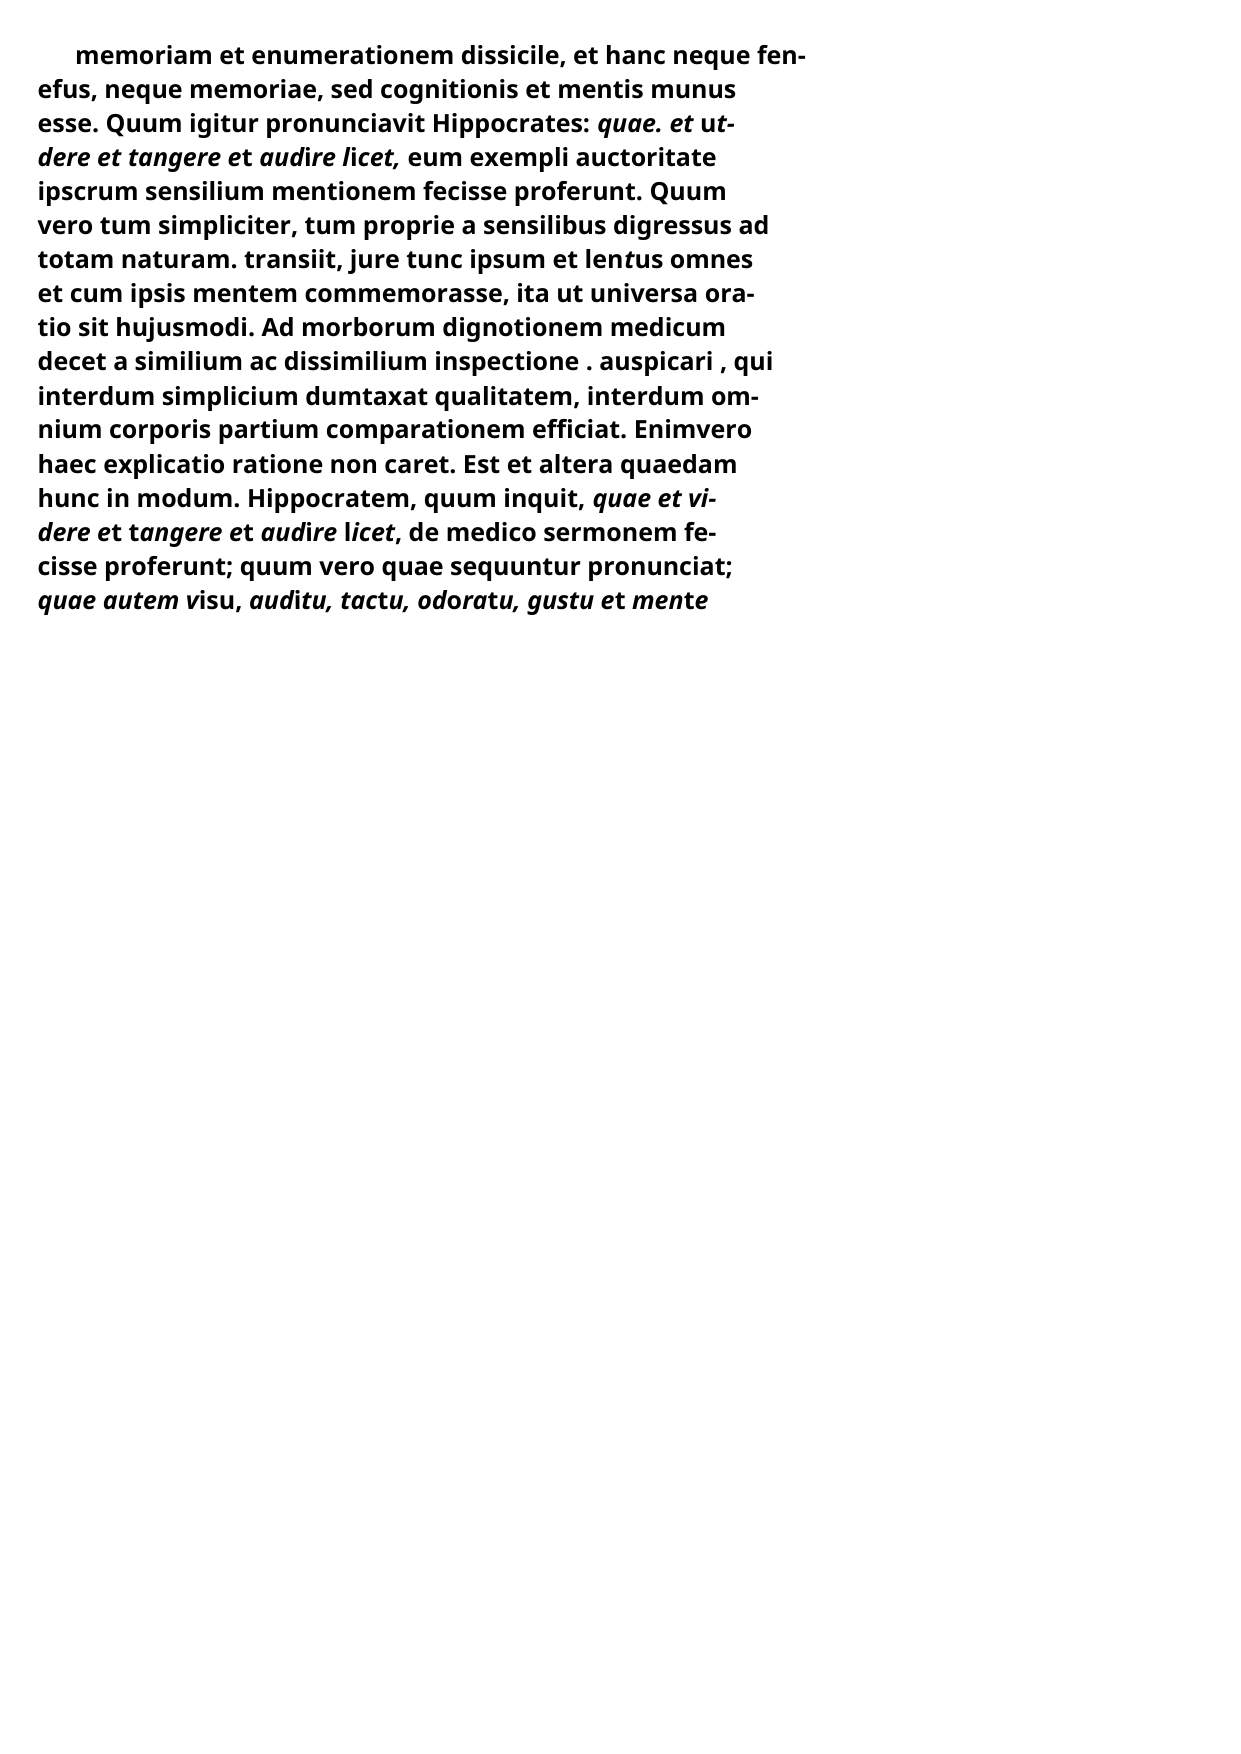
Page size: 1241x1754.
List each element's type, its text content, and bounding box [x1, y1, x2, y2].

text memoriam et enumerationem dissicile, et hanc neque fen- efus, neque memoriae, sed cognitionis et mentis munus esse. Quum igitur pronunciavit Hippocrates: quae. et ut- dere et tangere et audire licet, eum exempli auctoritate ipscrum sensilium mentionem fecisse proferunt. Quum vero tum simpliciter, tum proprie a sensilibus digressus ad totam naturam. transiit, jure tunc ipsum et lentus omnes et cum ipsis mentem commemorasse, ita ut universa ora- tio sit hujusmodi. Ad morborum dignotionem medicum decet a similium ac dissimilium inspectione . auspicari , qui interdum simplicium dumtaxat qualitatem, interdum om- nium corporis partium comparationem efficiat. Enimvero haec explicatio ratione non caret. Est et altera quaedam hunc in modum. Hippocratem, quum inquit, quae et vi- dere et tangere et audire licet, de medico sermonem fe- cisse proferunt; quum vero quae sequuntur pronunciat; quae autem visu, auditu, tactu, odoratu, gustu et mente [37, 37, 1203, 617]
